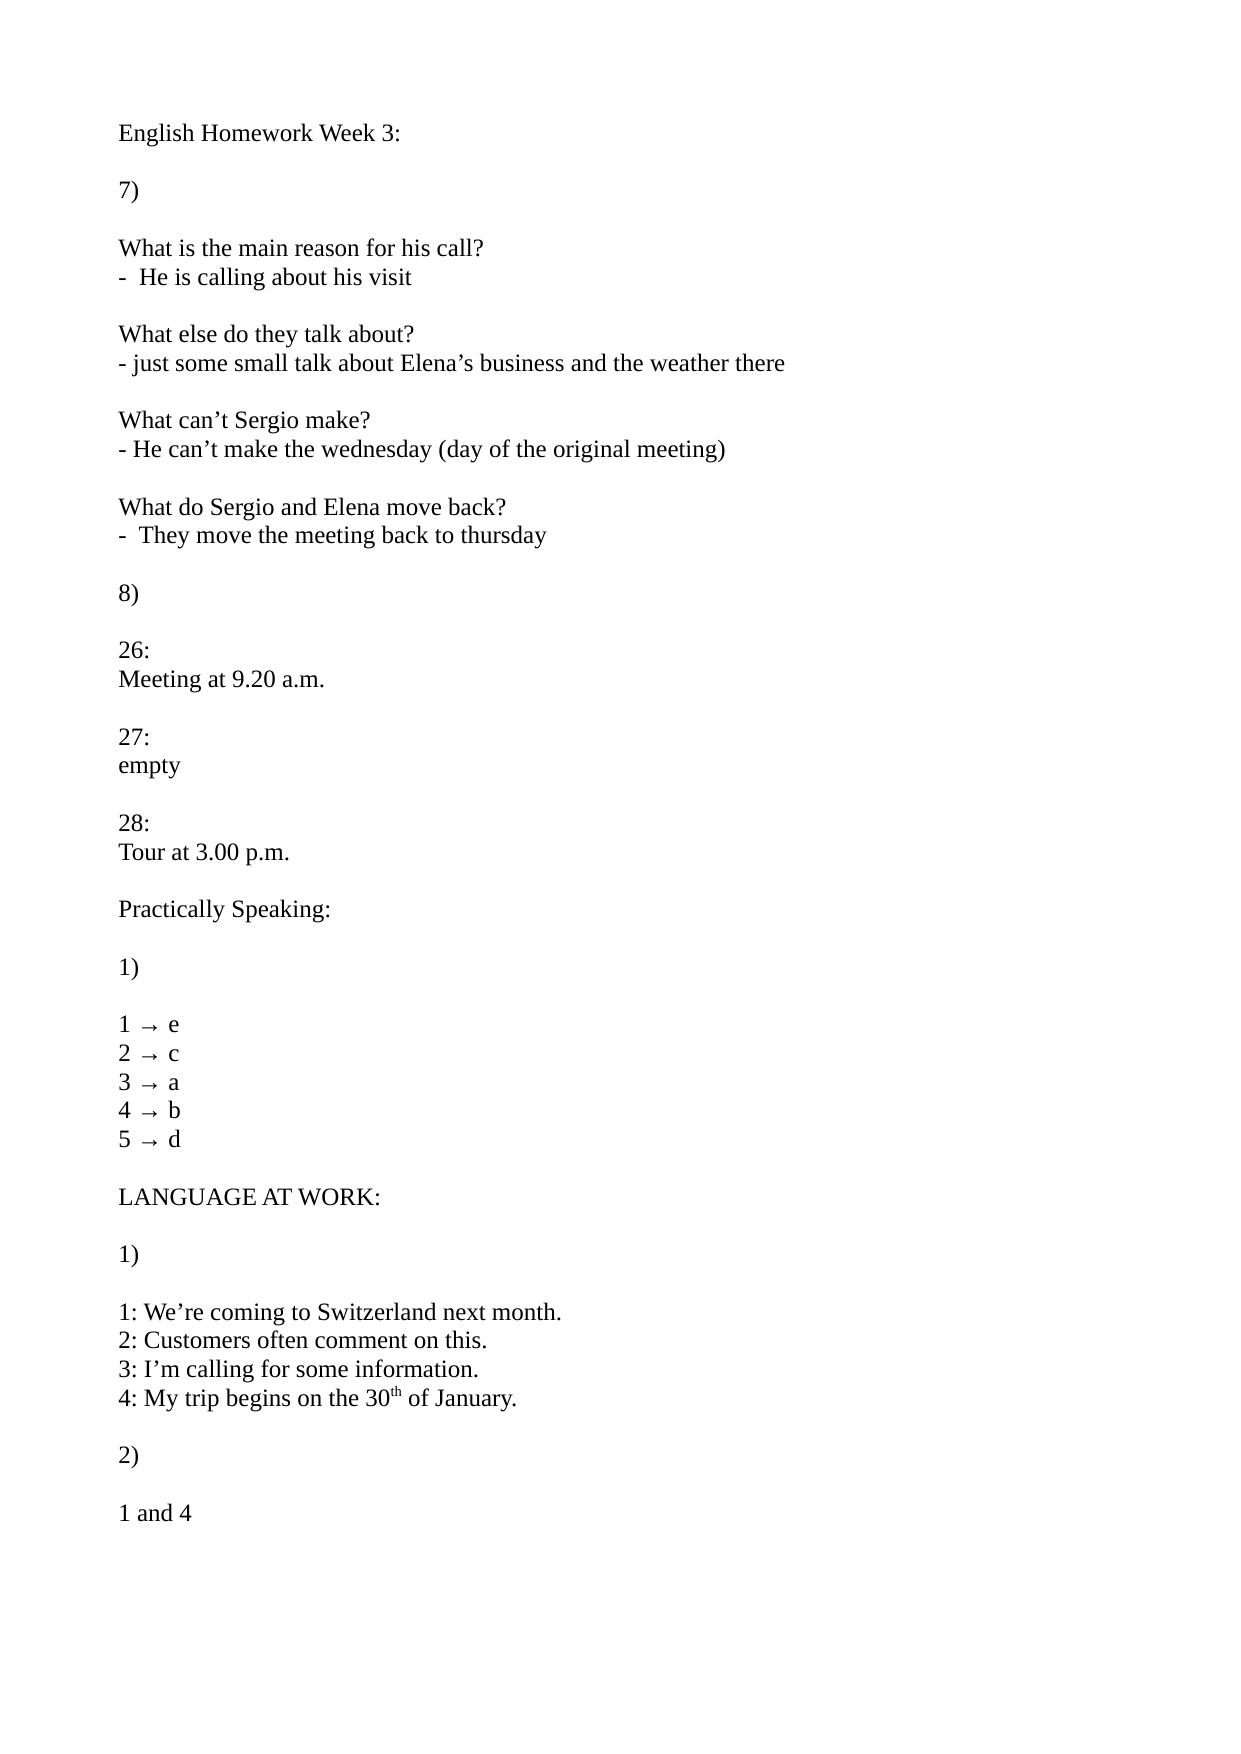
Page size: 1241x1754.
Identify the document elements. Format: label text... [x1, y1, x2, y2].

text 5 → d [118, 1124, 1122, 1153]
text LANGUAGE AT WORK: [118, 1182, 1122, 1211]
text 4: My trip begins on the 30th of January. [118, 1383, 1122, 1412]
text What is the main reason for his call? [118, 233, 1122, 262]
text 4 → b [118, 1096, 1122, 1124]
text 3: I’m calling for some information. [118, 1354, 1122, 1383]
text English Homework Week 3: [118, 118, 1122, 147]
text 2) [118, 1441, 1122, 1469]
text 8) [118, 578, 1122, 607]
text What do Sergio and Elena move back? [118, 492, 1122, 521]
text 28: [118, 808, 1122, 837]
text 1 → e [118, 1009, 1122, 1038]
text empty [118, 751, 1122, 779]
text 26: [118, 636, 1122, 664]
text 2: Customers often comment on this. [118, 1326, 1122, 1354]
text 7) [118, 176, 1122, 204]
text Meeting at 9.20 a.m. [118, 664, 1122, 693]
text - He is calling about his visit [118, 262, 1122, 291]
text What else do they talk about? [118, 319, 1122, 348]
text Practically Speaking: [118, 894, 1122, 923]
text - He can’t make the wednesday (day of the original meeting) [118, 434, 1122, 463]
text What can’t Sergio make? [118, 406, 1122, 434]
text 3 → a [118, 1067, 1122, 1096]
text 1: We’re coming to Switzerland next month. [118, 1297, 1122, 1326]
text 27: [118, 722, 1122, 751]
text 2 → c [118, 1038, 1122, 1067]
text Tour at 3.00 p.m. [118, 837, 1122, 866]
text - They move the meeting back to thursday [118, 521, 1122, 549]
text 1 and 4 [118, 1498, 1122, 1527]
text - just some small talk about Elena’s business and the weather there [118, 348, 1122, 377]
text 1) [118, 952, 1122, 981]
text 1) [118, 1239, 1122, 1268]
